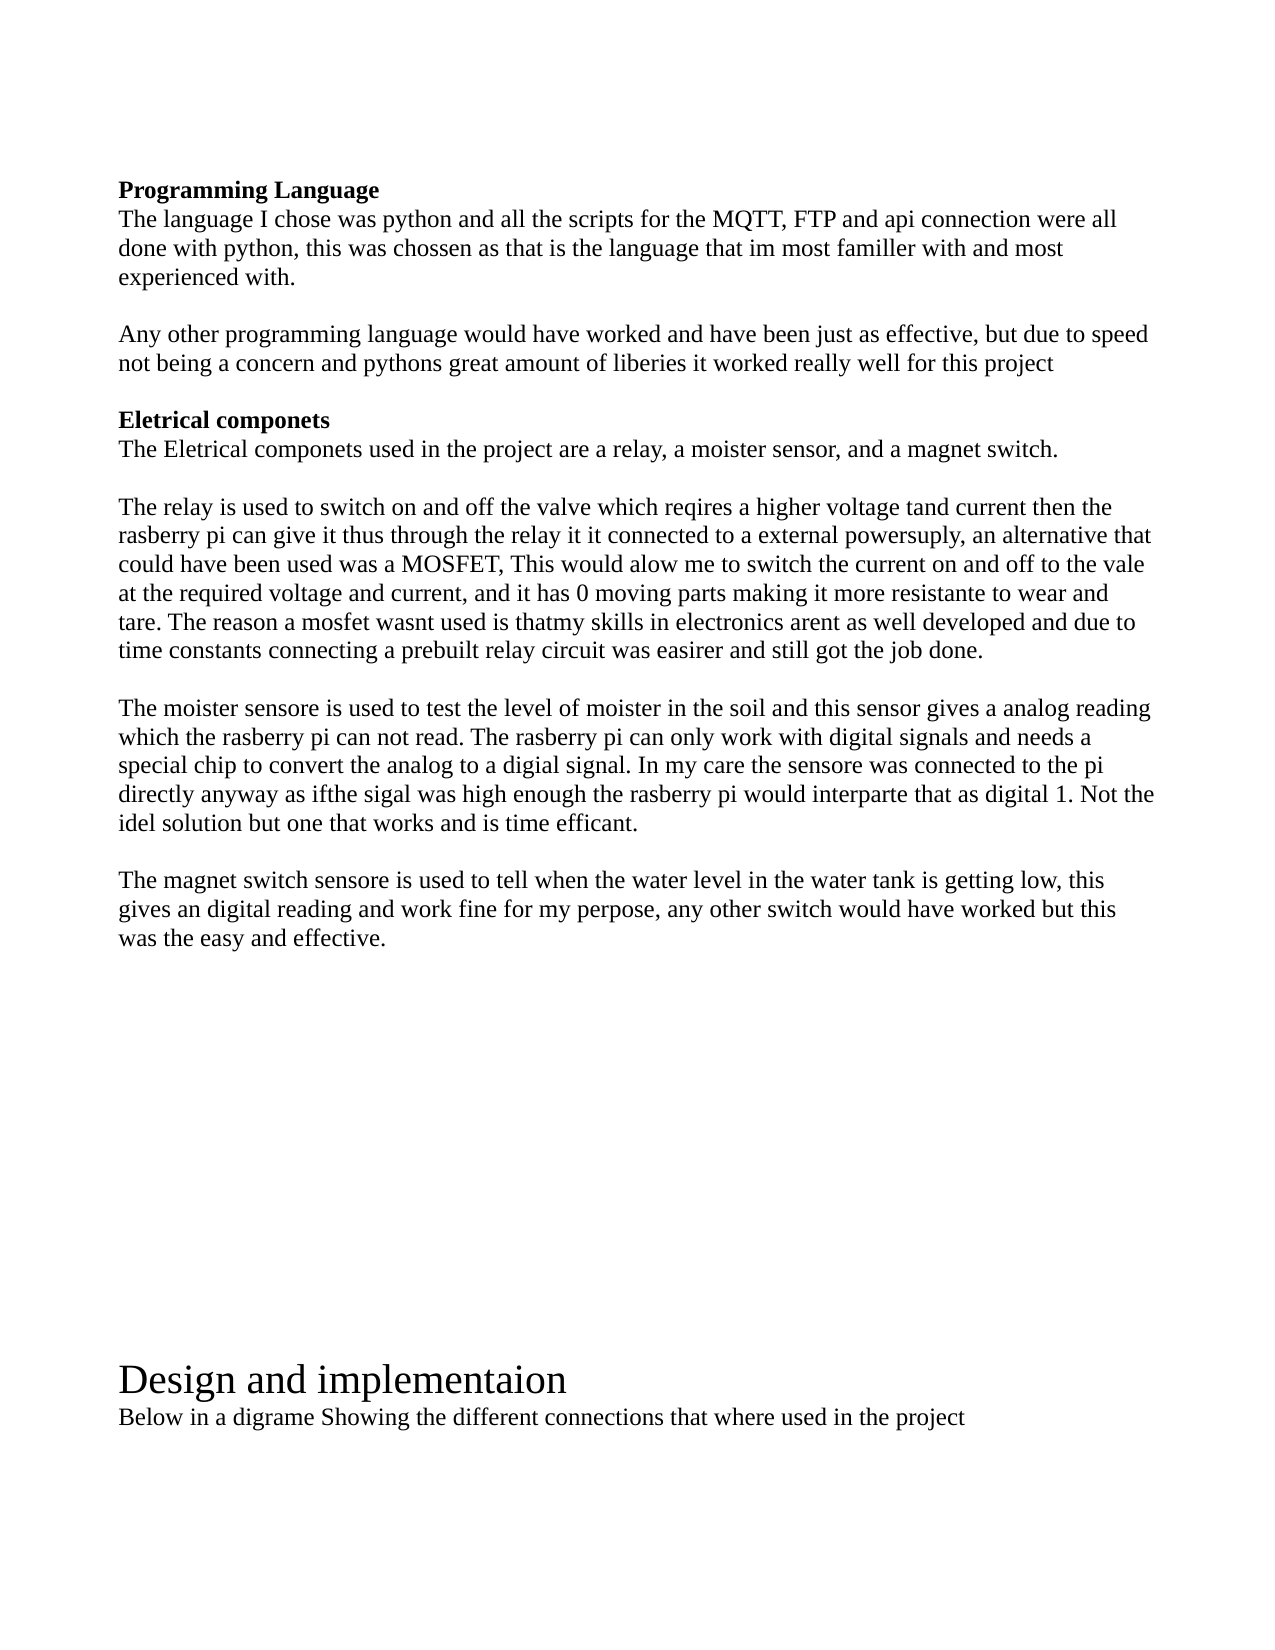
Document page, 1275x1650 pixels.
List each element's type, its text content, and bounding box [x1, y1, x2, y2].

text Design and implementaion [118, 1354, 1157, 1402]
text Any other programming language would have worked and have been just as effective, but due to speed not being a concern and pythons great amount of liberies it worked really well for this project [118, 319, 1157, 377]
text The relay is used to switch on and off the valve which reqires a higher voltage tand current then the rasberry pi can give it thus through the relay it it connected to a external powersuply, an alternative that could have been used was a MOSFET, This would alow me to switch the current on and off to the vale at the required voltage and current, and it has 0 moving parts making it more resistante to wear and tare. The reason a mosfet wasnt used is thatmy skills in electronics arent as well developed and due to time constants connecting a prebuilt relay circuit was easirer and still got the job done. [118, 492, 1157, 664]
text The magnet switch sensore is used to tell when the water level in the water tank is getting low, this gives an digital reading and work fine for my perpose, any other switch would have worked but this was the easy and effective. [118, 866, 1157, 952]
text Programming Language [118, 176, 1157, 204]
text The Eletrical componets used in the project are a relay, a moister sensor, and a magnet switch. [118, 434, 1157, 463]
text Eletrical componets [118, 406, 1157, 434]
text Below in a digrame Showing the different connections that where used in the project [118, 1402, 1157, 1431]
text The language I chose was python and all the scripts for the MQTT, FTP and api connection were all done with python, this was chossen as that is the language that im most familler with and most experienced with. [118, 204, 1157, 291]
text The moister sensore is used to test the level of moister in the soil and this sensor gives a analog reading which the rasberry pi can not read. The rasberry pi can only work with digital signals and needs a special chip to convert the analog to a digial signal. In my care the sensore was connected to the pi directly anyway as ifthe sigal was high enough the rasberry pi would interparte that as digital 1. Not the idel solution but one that works and is time efficant. [118, 693, 1157, 837]
